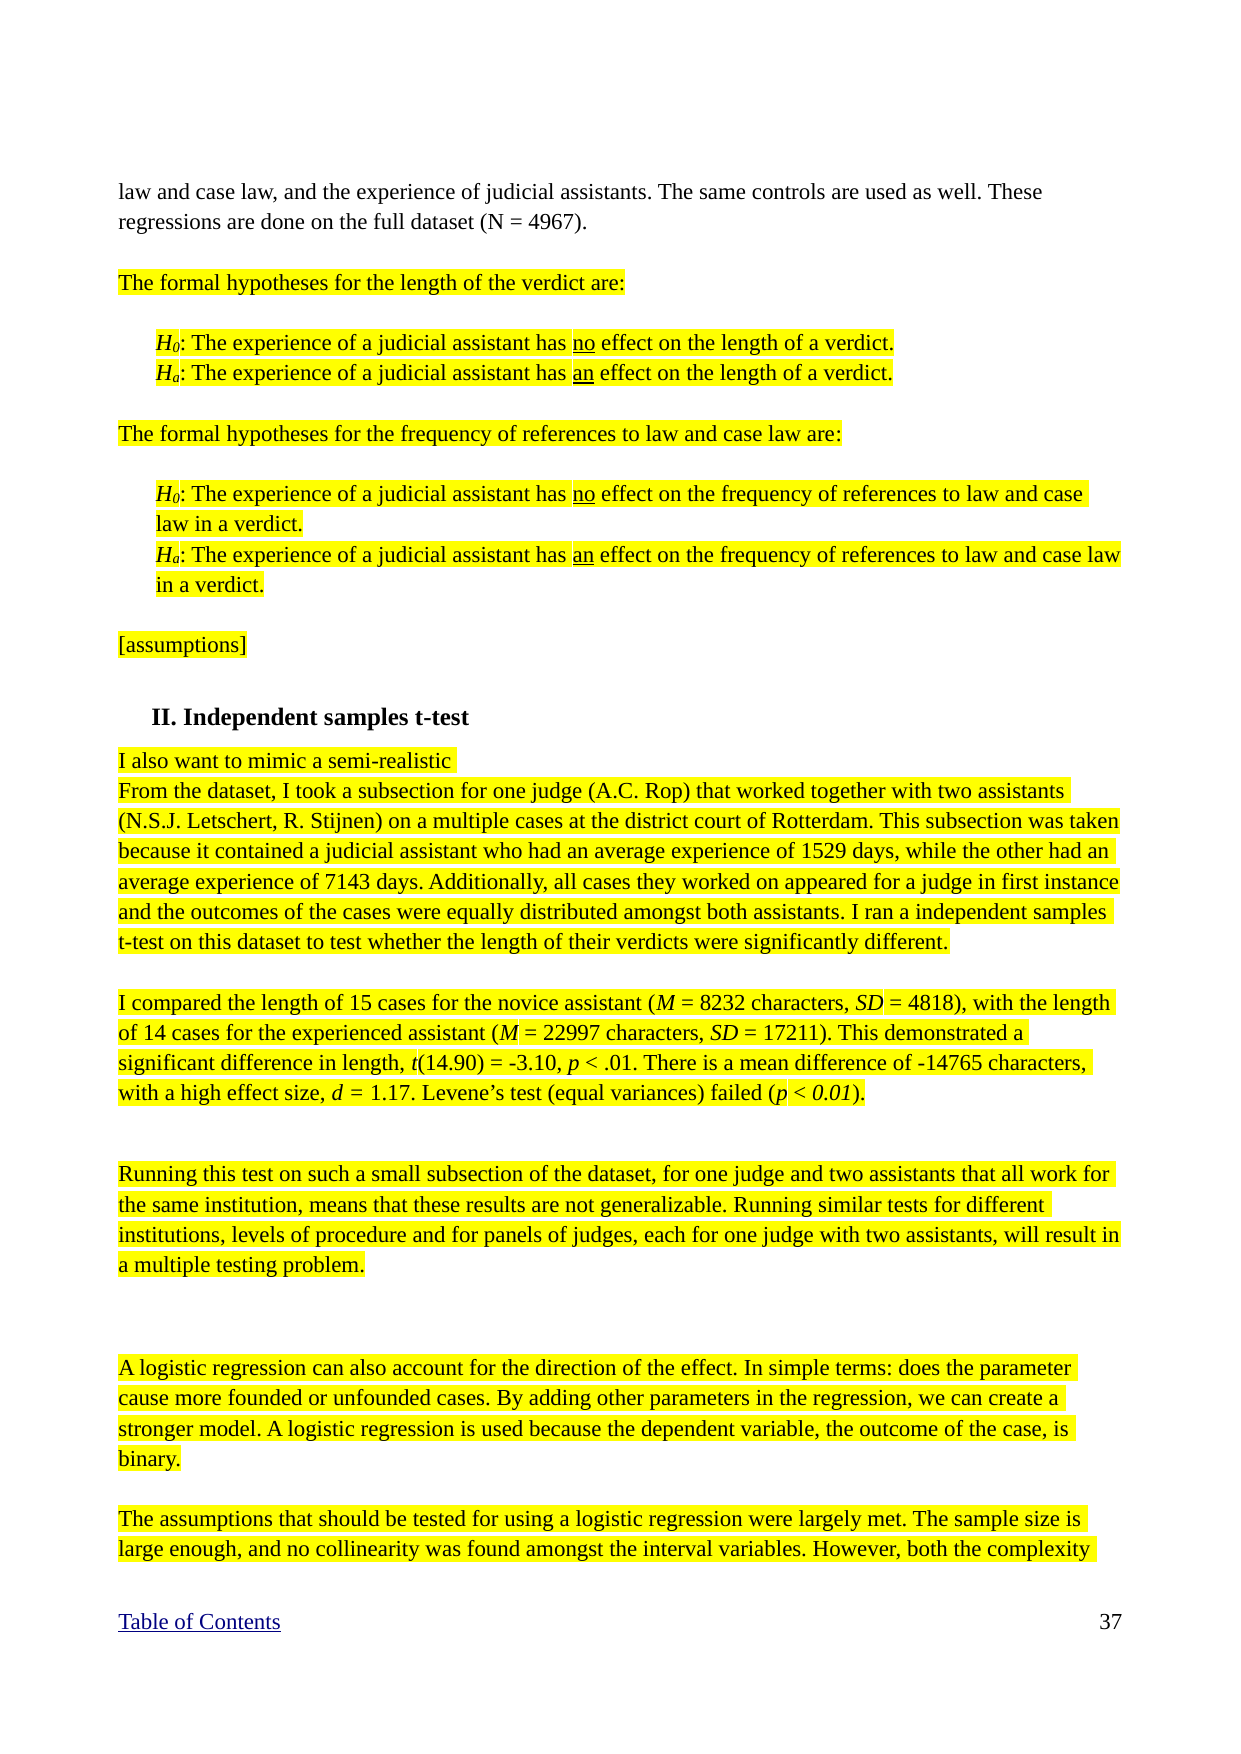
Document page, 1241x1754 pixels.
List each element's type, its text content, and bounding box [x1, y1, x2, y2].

text The formal hypotheses for the frequency of references to law and case law are: [118, 420, 1122, 446]
list Running this test on such a small subsection of the dataset, for one judge and two assistants that all work for the same institution, means that these results are not generalizable. Running similar tests for different institutions, levels of procedure and for panels of judges, each for one judge with two assistants, will result in a multiple testing problem. [118, 1161, 1122, 1277]
list law and case law, and the experience of judicial assistants. The same controls are used as well. These regressions are done on the full dataset (N = 4967). [118, 178, 1122, 235]
text The formal hypotheses for the length of the verdict are: [118, 269, 1122, 295]
text A logistic regression can also account for the direction of the effect. In simple terms: does the parameter cause more founded or unfounded cases. By adding other parameters in the regression, we can create a stronger model. A logistic regression is used because the dependent variable, the outcome of the case, is binary. [118, 1354, 1122, 1471]
list I compared the length of 15 cases for the novice assistant (M = 8232 characters, SD = 4818), with the length of 14 cases for the experienced assistant (M = 22997 characters, SD = 17211). This demonstrated a significant difference in length, t(14.90) = -3.10, p < .01. There is a mean difference of -14765 characters, with a high effect size, d = 1.17. Levene’s test (equal variances) failed (p < 0.01). [118, 989, 1122, 1106]
text The assumptions that should be tested for using a logistic regression were largely met. The sample size is large enough, and no collinearity was found amongst the interval variables. However, both the complexity [118, 1505, 1122, 1562]
text [assumptions] [118, 631, 1122, 658]
subtitle II. Independent samples t-test [151, 702, 1122, 731]
list From the dataset, I took a subsection for one judge (A.C. Rop) that worked together with two assistants (N.S.J. Letschert, R. Stijnen) on a multiple cases at the district court of Rotterdam. This subsection was taken because it contained a judicial assistant who had an average experience of 1529 days, while the other had an average experience of 7143 days. Additionally, all cases they worked on appeared for a judge in first instance and the outcomes of the cases were equally distributed amongst both assistants. I ran a independent samples t-test on this dataset to test whether the length of their verdicts were significantly different. [118, 777, 1122, 954]
text H0: The experience of a judicial assistant has no effect on the frequency of references to law and case law in a verdict. Ha: The experience of a judicial assistant has an effect on the frequency of references to law and case law in a verdict. [156, 480, 1122, 597]
text H0: The experience of a judicial assistant has no effect on the length of a verdict. Ha: The experience of a judicial assistant has an effect on the length of a verdict. [156, 329, 1122, 386]
text I also want to mimic a semi-realistic [118, 747, 1122, 773]
